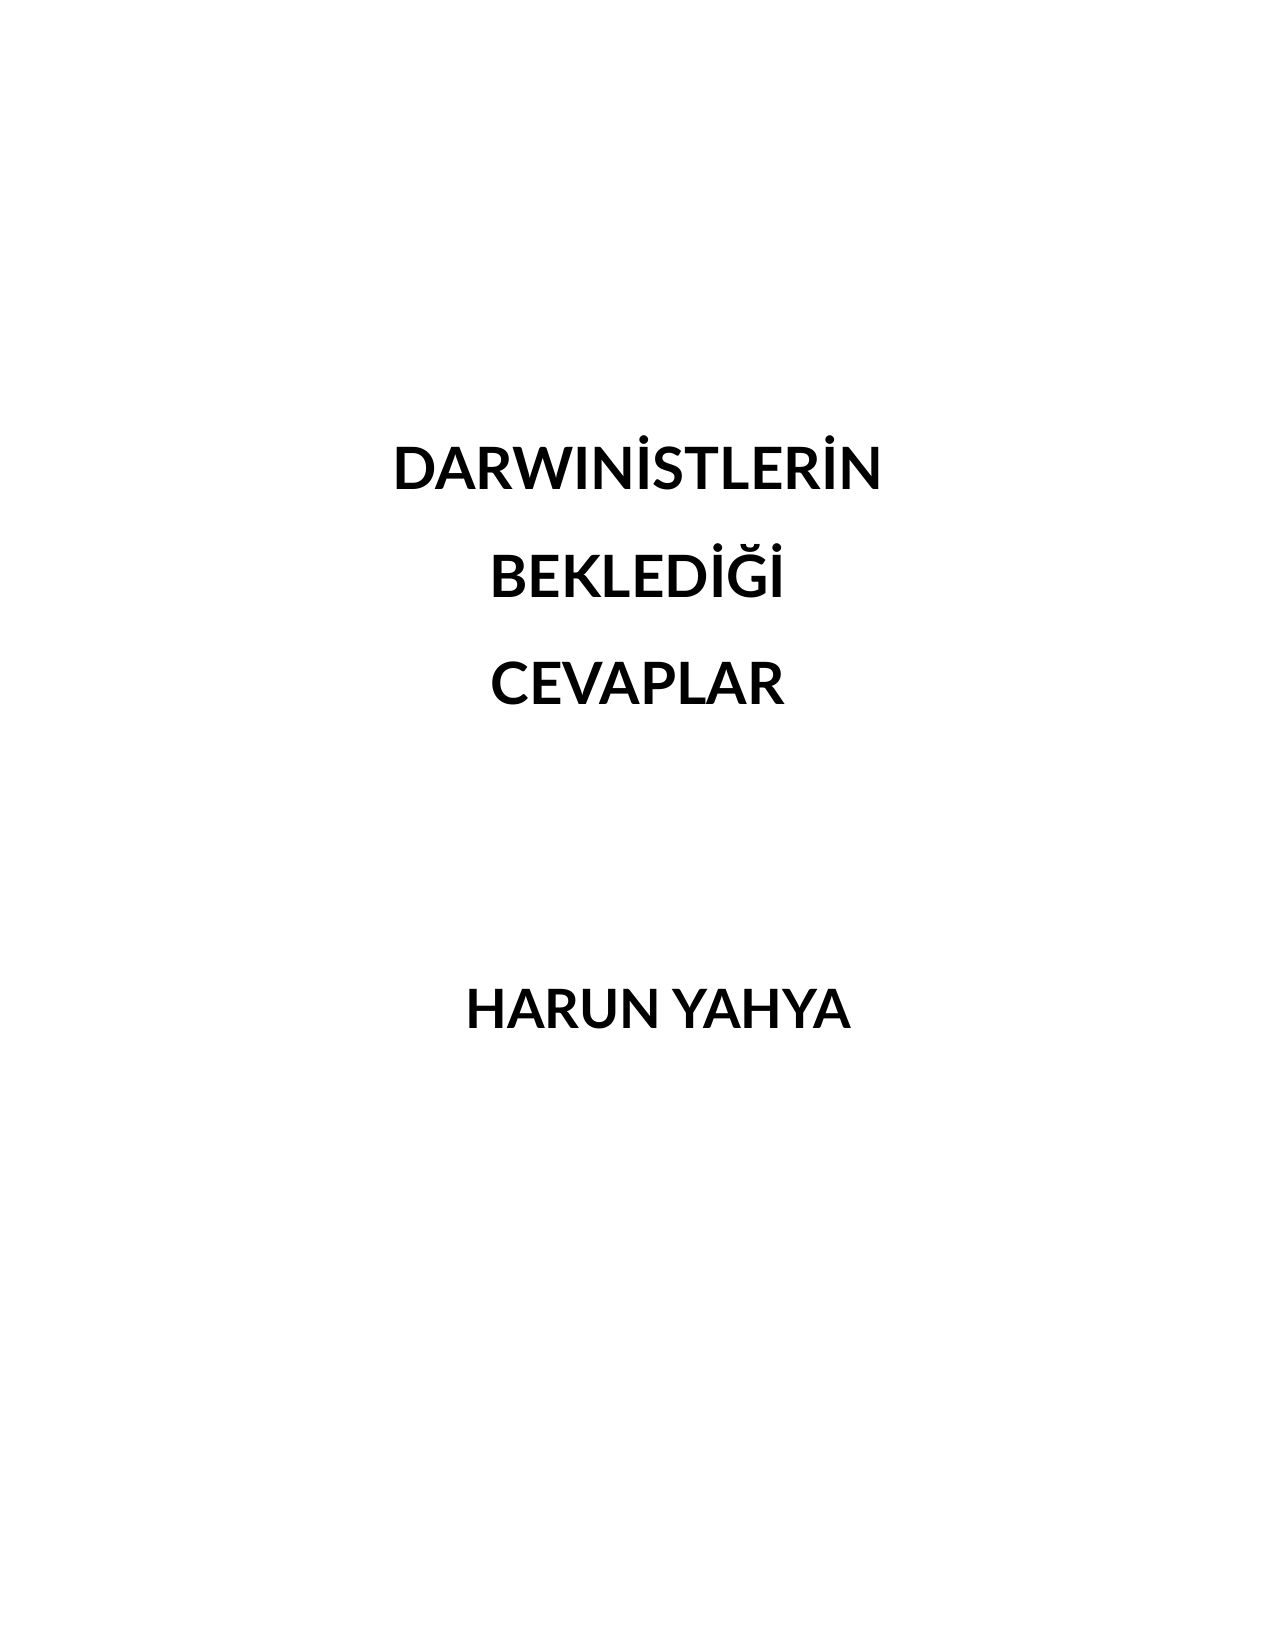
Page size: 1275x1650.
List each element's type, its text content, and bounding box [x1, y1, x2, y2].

title CEVAPLAR [112, 647, 1162, 717]
title BEKLEDİĞİ [112, 540, 1162, 610]
title DARWINİSTLERİN [112, 432, 1162, 502]
text HARUN YAHYA [112, 996, 1145, 1036]
